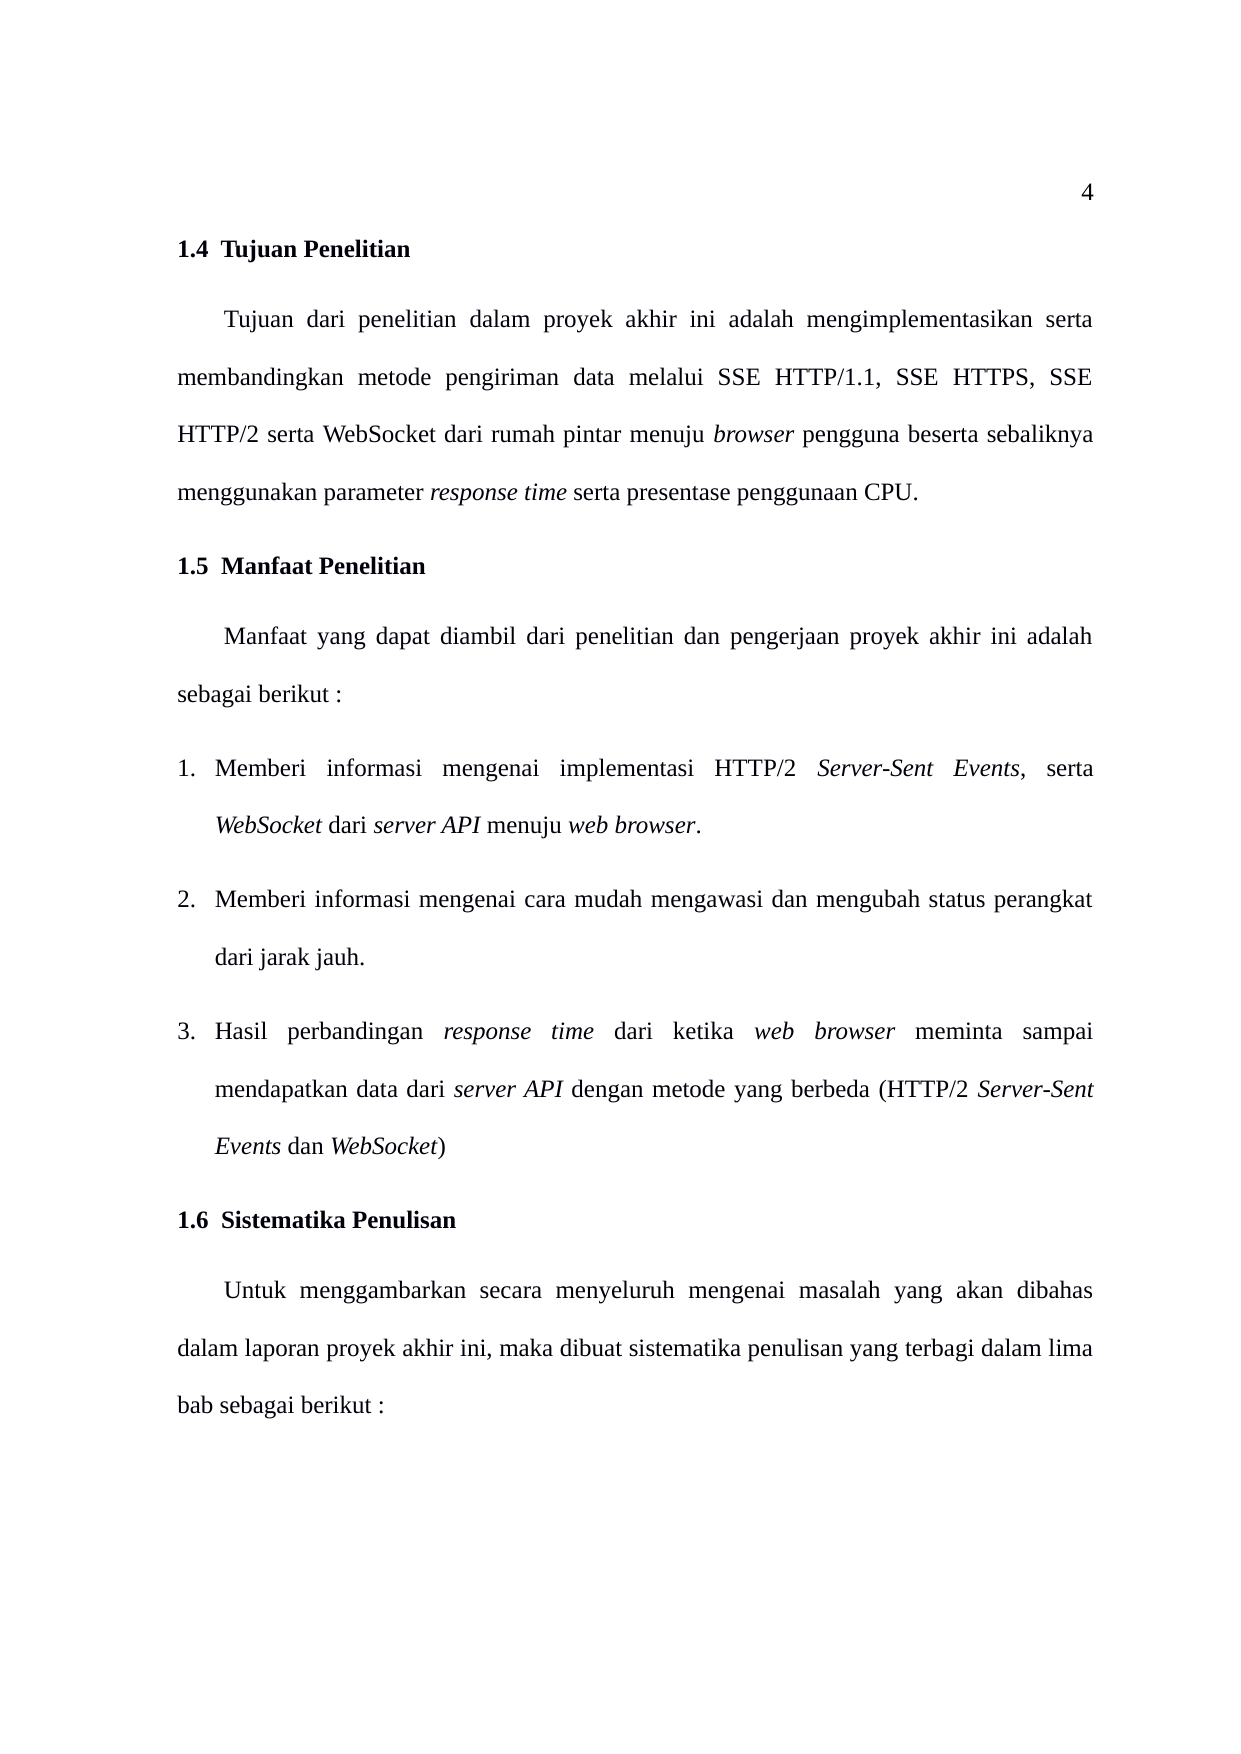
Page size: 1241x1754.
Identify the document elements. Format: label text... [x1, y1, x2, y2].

list Hasil perbandingan response time dari ketika web browser meminta sampai mendapatkan data dari server API dengan metode yang berbeda (HTTP/2 Server-Sent Events dan WebSocket) [177, 1016, 1093, 1160]
list Memberi informasi mengenai cara mudah mengawasi dan mengubah status perangkat dari jarak jauh. [177, 884, 1093, 971]
subtitle 1.5 Manfaat Penelitian [177, 551, 1093, 580]
text Tujuan dari penelitian dalam proyek akhir ini adalah mengimplementasikan serta membandingkan metode pengiriman data melalui SSE HTTP/1.1, SSE HTTPS, SSE HTTP/2 serta WebSocket dari rumah pintar menuju browser pengguna beserta sebaliknya menggunakan parameter response time serta presentase penggunaan CPU. [177, 304, 1093, 506]
text Manfaat yang dapat diambil dari penelitian dan pengerjaan proyek akhir ini adalah sebagai berikut : [177, 621, 1093, 707]
text Untuk menggambarkan secara menyeluruh mengenai masalah yang akan dibahas dalam laporan proyek akhir ini, maka dibuat sistematika penulisan yang terbagi dalam lima bab sebagai berikut : [177, 1275, 1093, 1419]
list Memberi informasi mengenai implementasi HTTP/2 Server-Sent Events, serta WebSocket dari server API menuju web browser. [177, 753, 1093, 839]
subtitle 1.4 Tujuan Penelitian [177, 234, 1093, 263]
subtitle 1.6 Sistematika Penulisan [177, 1205, 1093, 1234]
